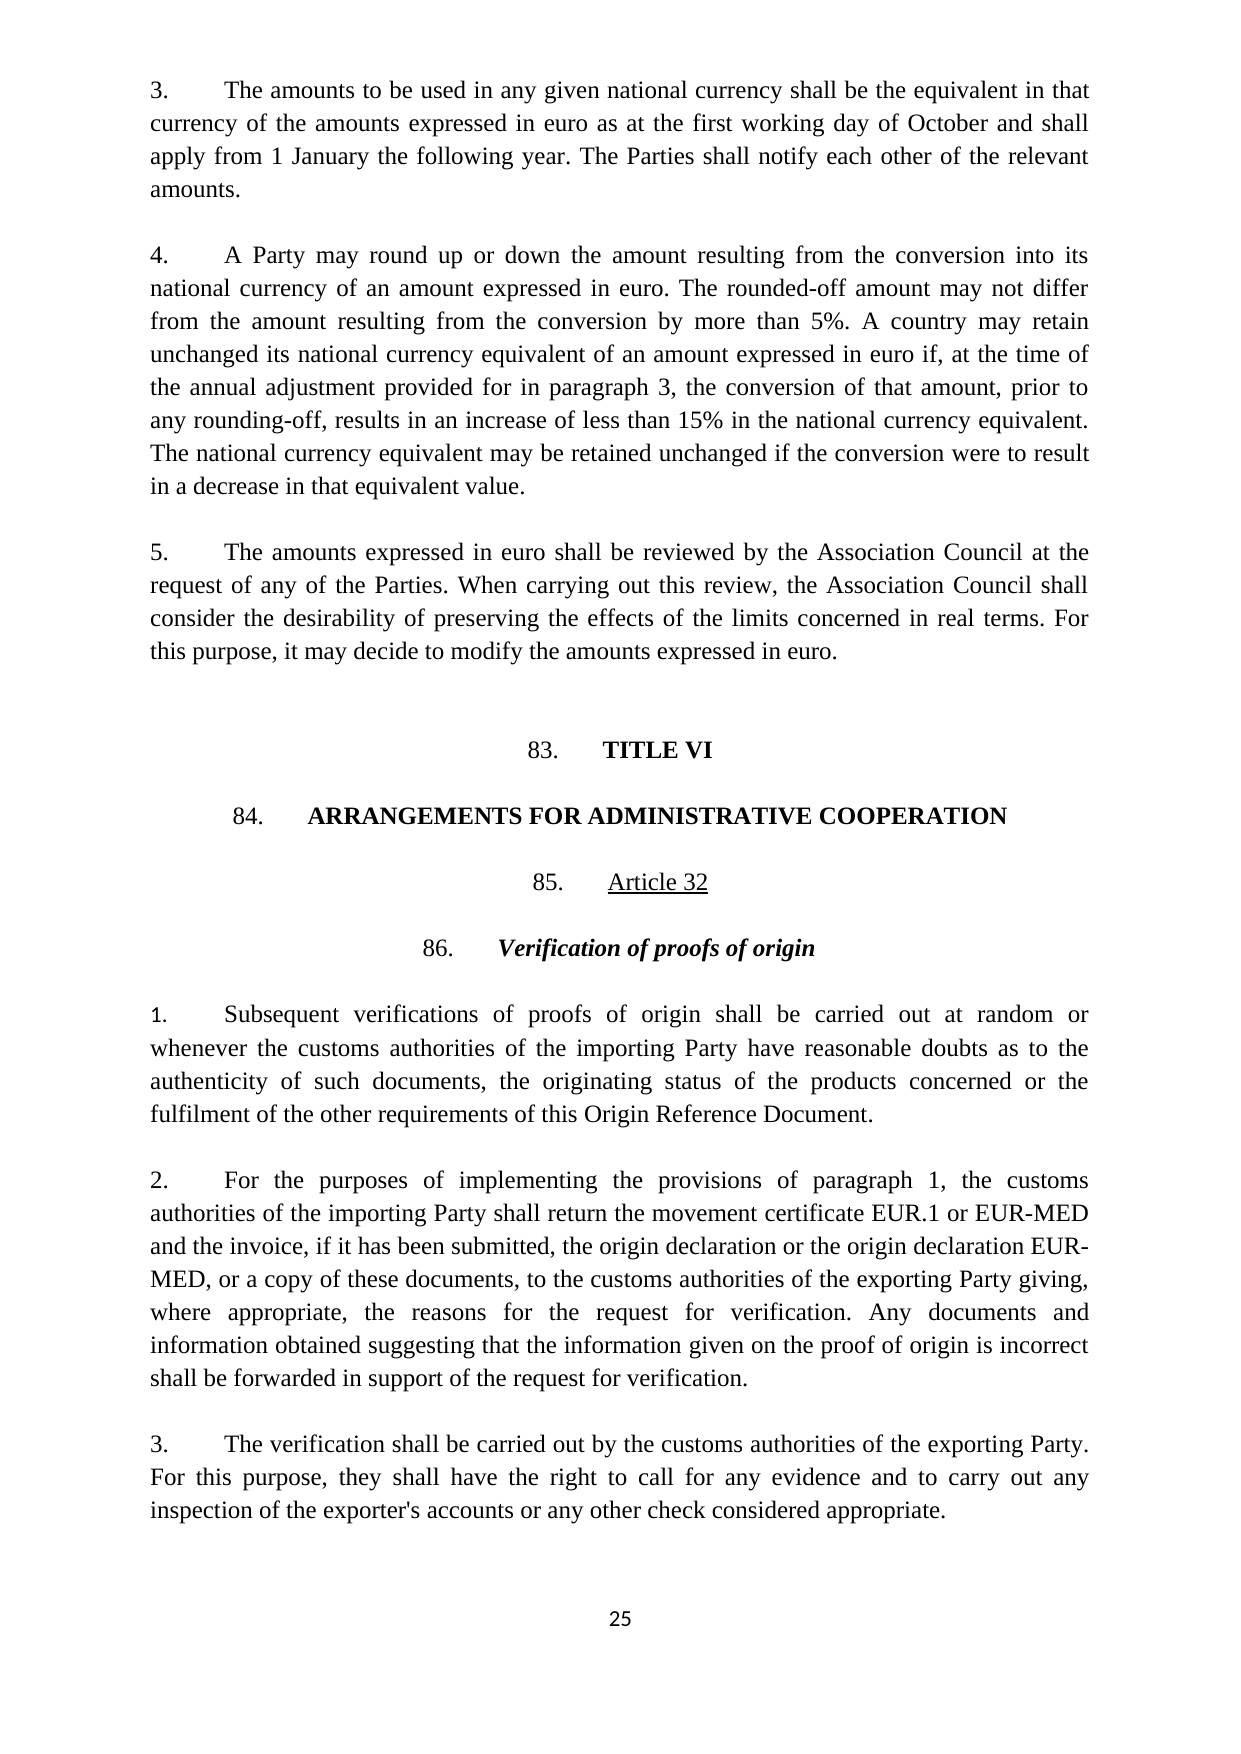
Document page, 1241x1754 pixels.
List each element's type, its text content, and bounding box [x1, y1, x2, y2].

list The amounts expressed in euro shall be reviewed by the Association Council at the request of any of the Parties. When carrying out this review, the Association Council shall consider the desirability of preserving the effects of the limits concerned in real terms. For this purpose, it may decide to modify the amounts expressed in euro. [150, 537, 1090, 665]
list For the purposes of implementing the provisions of paragraph 1, the customs authorities of the importing Party shall return the movement certificate EUR.1 or EUR-MED and the invoice, if it has been submitted, the origin declaration or the origin declaration EUR-MED, or a copy of these documents, to the customs authorities of the exporting Party giving, where appropriate, the reasons for the request for verification. Any documents and information obtained suggesting that the information given on the proof of origin is incorrect shall be forwarded in support of the request for verification. [150, 1165, 1090, 1392]
subtitle TITLE VI [150, 735, 1090, 764]
subtitle ARRANGEMENTS FOR ADMINISTRATIVE COOPERATION [150, 801, 1090, 830]
list Subsequent verifications of proofs of origin shall be carried out at random or whenever the customs authorities of the importing Party have reasonable doubts as to the authenticity of such documents, the originating status of the products concerned or the fulfilment of the other requirements of this Origin Reference Document. [150, 999, 1090, 1128]
list The amounts to be used in any given national currency shall be the equivalent in that currency of the amounts expressed in euro as at the first working day of October and shall apply from 1 January the following year. The Parties shall notify each other of the relevant amounts. [150, 75, 1090, 203]
list The verification shall be carried out by the customs authorities of the exporting Party. For this purpose, they shall have the right to call for any evidence and to carry out any inspection of the exporter's accounts or any other check considered appropriate. [150, 1429, 1090, 1524]
subtitle Verification of proofs of origin [150, 933, 1090, 962]
list A Party may round up or down the amount resulting from the conversion into its national currency of an amount expressed in euro. The rounded-off amount may not differ from the amount resulting from the conversion by more than 5%. A country may retain unchanged its national currency equivalent of an amount expressed in euro if, at the time of the annual adjustment provided for in paragraph 3, the conversion of that amount, prior to any rounding-off, results in an increase of less than 15% in the national currency equivalent. The national currency equivalent may be retained unchanged if the conversion were to result in a decrease in that equivalent value. [150, 240, 1090, 500]
subtitle Article 32 [150, 867, 1090, 896]
